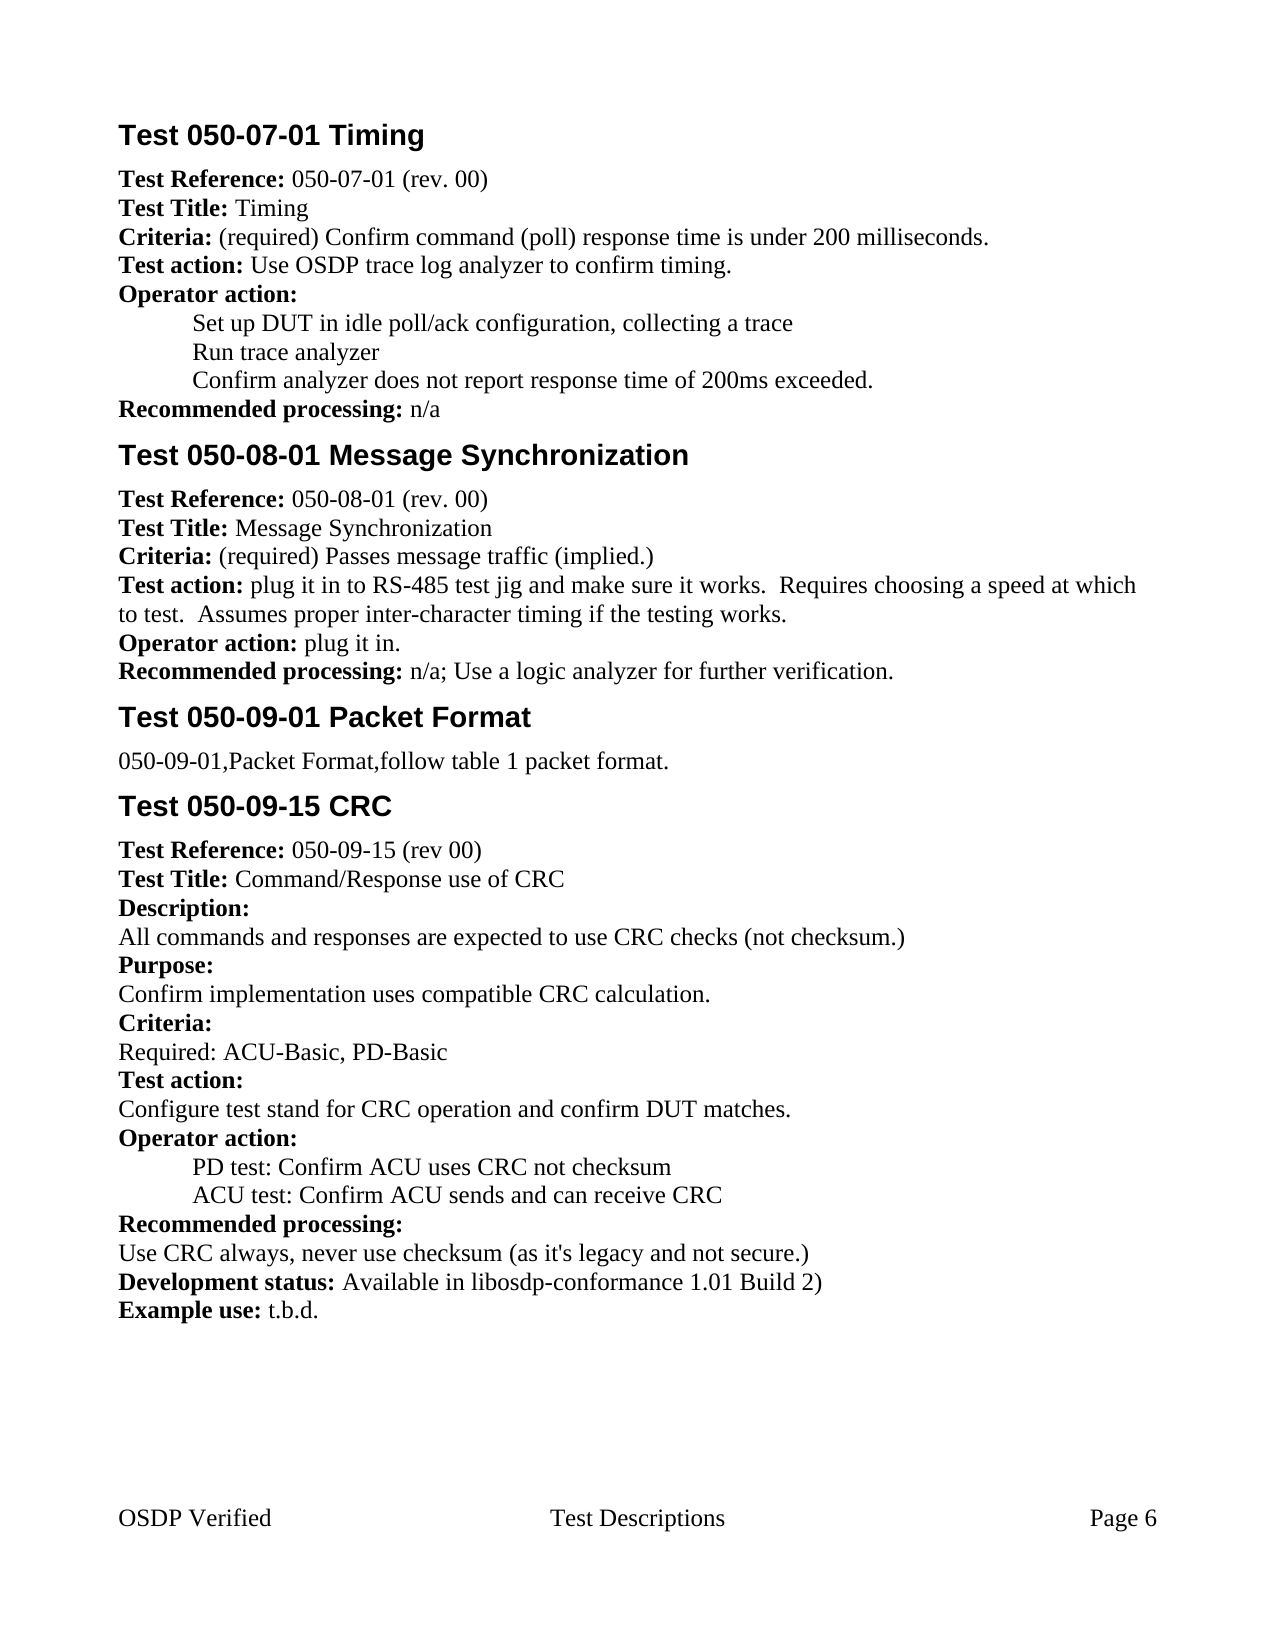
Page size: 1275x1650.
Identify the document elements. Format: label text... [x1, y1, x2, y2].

text Use CRC always, never use checksum (as it's legacy and not secure.) [118, 1238, 1157, 1267]
text Recommended processing: n/a; Use a logic analyzer for further verification. [118, 656, 1157, 685]
text Example use: t.b.d. [118, 1296, 1157, 1324]
text Operator action: plug it in. [118, 628, 1157, 656]
text Test Title: Message Synchronization [118, 513, 1157, 541]
text Test action: plug it in to RS-485 test jig and make sure it works. Requires choosing a speed at which to test. Assumes proper inter-character timing if the testing works. [118, 570, 1157, 628]
text 050-09-01,Packet Format,follow table 1 packet format. [118, 746, 1157, 775]
text Confirm analyzer does not report response time of 200ms exceeded. [118, 366, 1157, 394]
subtitle Test 050-08-01 Message Synchronization [118, 438, 1157, 471]
text Operator action: [118, 279, 1157, 308]
text Recommended processing: n/a [118, 394, 1157, 423]
text Description: [118, 893, 1157, 922]
text Test action: [118, 1066, 1157, 1094]
text Set up DUT in idle poll/ack configuration, collecting a trace [118, 308, 1157, 337]
text Development status: Available in libosdp-conformance 1.01 Build 2) [118, 1267, 1157, 1296]
text Recommended processing: [118, 1209, 1157, 1238]
text All commands and responses are expected to use CRC checks (not checksum.) [118, 922, 1157, 951]
text Test Title: Timing [118, 193, 1157, 222]
text Test Reference: 050-07-01 (rev. 00) [118, 164, 1157, 193]
text Purpose: [118, 951, 1157, 979]
text Criteria: (required) Passes message traffic (implied.) [118, 541, 1157, 570]
text Test Title: Command/Response use of CRC [118, 864, 1157, 893]
text Criteria: [118, 1008, 1157, 1037]
text Configure test stand for CRC operation and confirm DUT matches. [118, 1094, 1157, 1123]
subtitle Test 050-07-01 Timing [118, 118, 1157, 152]
text Test action: Use OSDP trace log analyzer to confirm timing. [118, 251, 1157, 279]
text Criteria: (required) Confirm command (poll) response time is under 200 milliseconds. [118, 222, 1157, 251]
text Test Reference: 050-09-15 (rev 00) [118, 836, 1157, 864]
text Run trace analyzer [118, 337, 1157, 366]
text Confirm implementation uses compatible CRC calculation. [118, 979, 1157, 1008]
text Operator action: [118, 1123, 1157, 1152]
text Required: ACU-Basic, PD-Basic [118, 1037, 1157, 1066]
subtitle Test 050-09-01 Packet Format [118, 700, 1157, 733]
text ACU test: Confirm ACU sends and can receive CRC [118, 1181, 1157, 1209]
text Test Reference: 050-08-01 (rev. 00) [118, 484, 1157, 513]
subtitle Test 050-09-15 CRC [118, 789, 1157, 823]
text PD test: Confirm ACU uses CRC not checksum [118, 1152, 1157, 1181]
